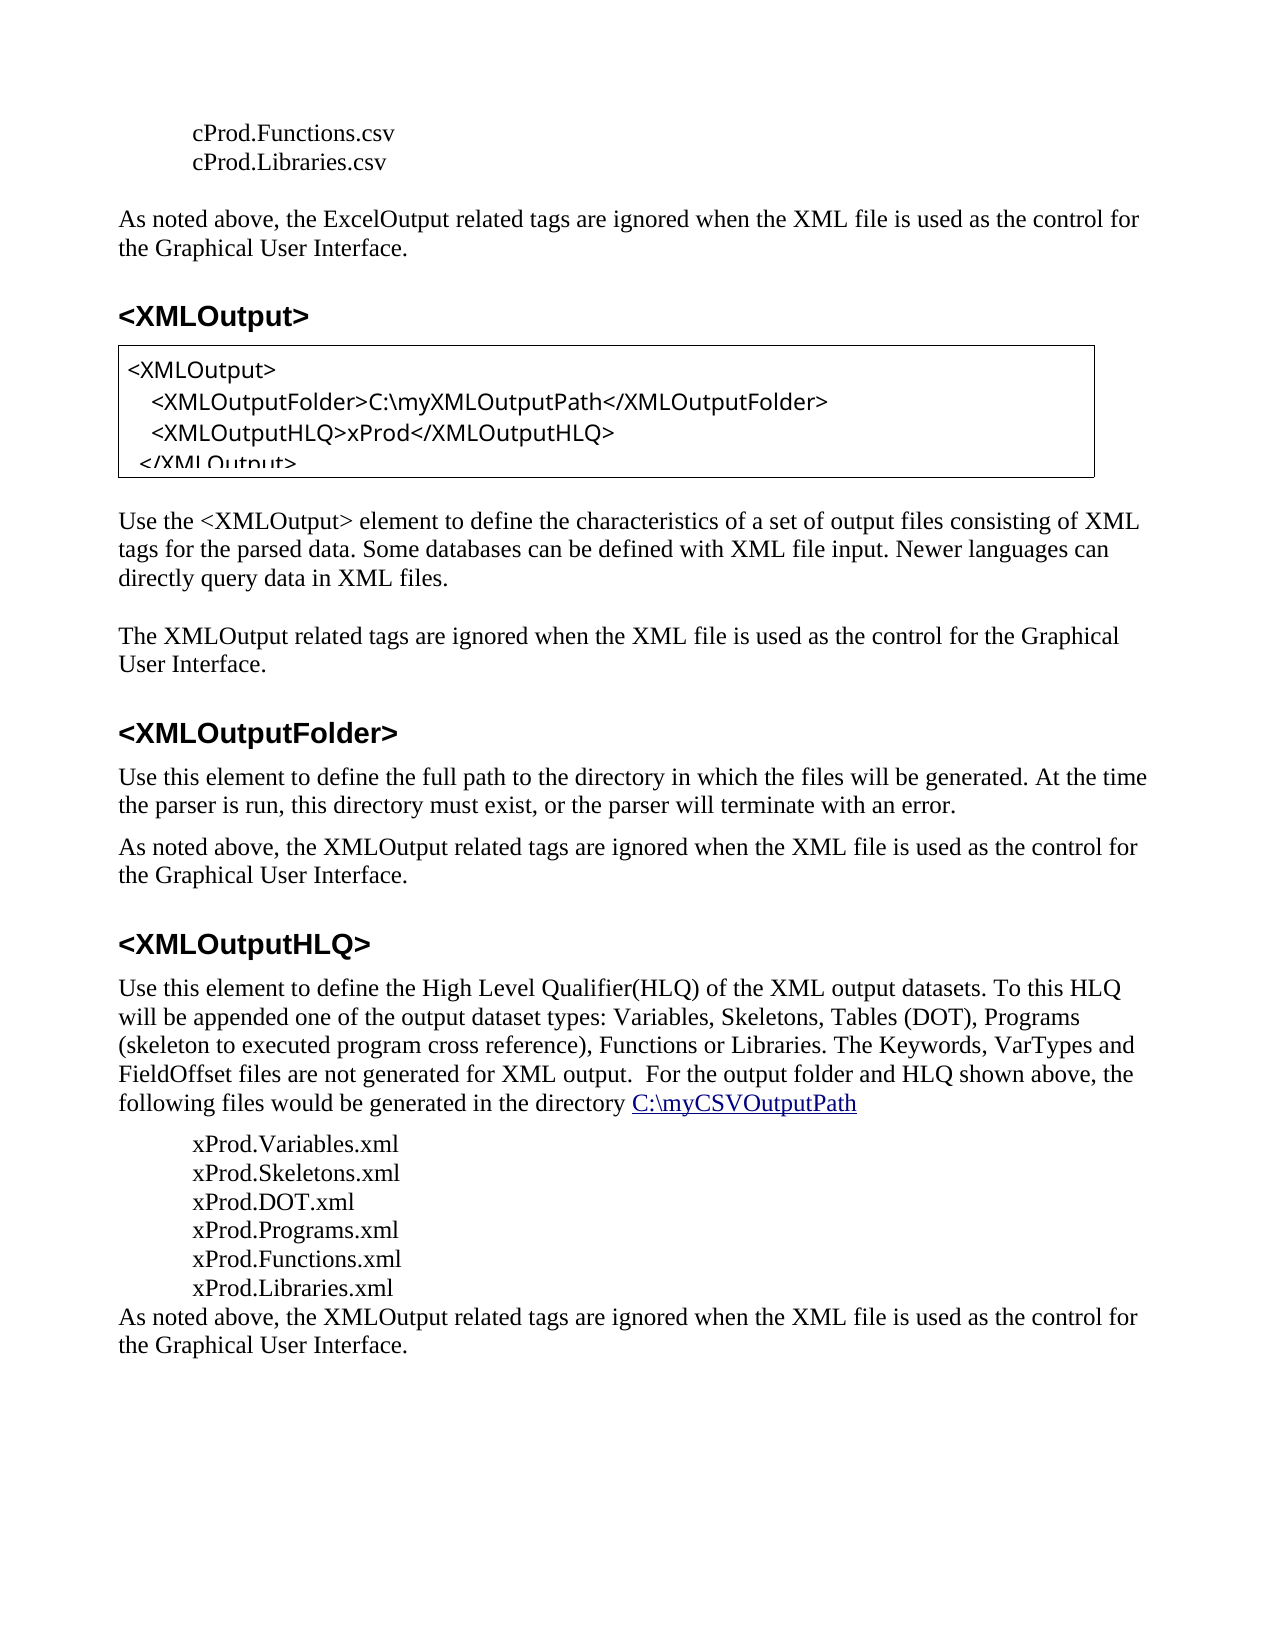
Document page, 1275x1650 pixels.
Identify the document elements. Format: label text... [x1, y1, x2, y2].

text xProd.DOT.xml [192, 1187, 1157, 1215]
text As noted above, the XMLOutput related tags are ignored when the XML file is used as the control for the Graphical User Interface. [118, 1302, 1157, 1359]
text cProd.Functions.csv [192, 118, 1157, 147]
subtitle <XMLOutput> [118, 299, 1157, 333]
text xProd.Programs.xml [192, 1215, 1157, 1244]
text Use the <XMLOutput> element to define the characteristics of a set of output files consisting of XML tags for the parsed data. Some databases can be defined with XML file input. Newer languages can directly query data in XML files. [118, 506, 1157, 592]
text cProd.Libraries.csv [192, 147, 1157, 176]
text As noted above, the XMLOutput related tags are ignored when the XML file is used as the control for the Graphical User Interface. [118, 832, 1157, 889]
text As noted above, the ExcelOutput related tags are ignored when the XML file is used as the control for the Graphical User Interface. [118, 204, 1157, 262]
text <XMLOutputFolder>C:\myXMLOutputPath</XMLOutputFolder> [127, 386, 1085, 417]
text <XMLOutput> [127, 354, 1085, 386]
subtitle <XMLOutputHLQ> [118, 927, 1157, 960]
text xProd.Functions.xml [192, 1244, 1157, 1273]
text Use this element to define the full path to the directory in which the files will be generated. At the time the parser is run, this directory must exist, or the parser will terminate with an error. [118, 762, 1157, 819]
text <XMLOutputHLQ>xProd</XMLOutputHLQ> [127, 417, 1085, 448]
text xProd.Libraries.xml [192, 1273, 1157, 1302]
text Use this element to define the High Level Qualifier(HLQ) of the XML output datasets. To this HLQ will be appended one of the output dataset types: Variables, Skeletons, Tables (DOT), Programs (skeleton to executed program cross reference), Functions or Libraries. The Keywords, VarTypes and FieldOffset files are not generated for XML output. For the output folder and HLQ shown above, the following files would be generated in the directory C:\myCSVOutputPath [118, 973, 1157, 1117]
text </XMLOutput> [127, 448, 1085, 468]
text xProd.Variables.xml [192, 1129, 1157, 1158]
subtitle <XMLOutputFolder> [118, 716, 1157, 749]
text The XMLOutput related tags are ignored when the XML file is used as the control for the Graphical User Interface. [118, 621, 1157, 678]
text xProd.Skeletons.xml [192, 1158, 1157, 1187]
